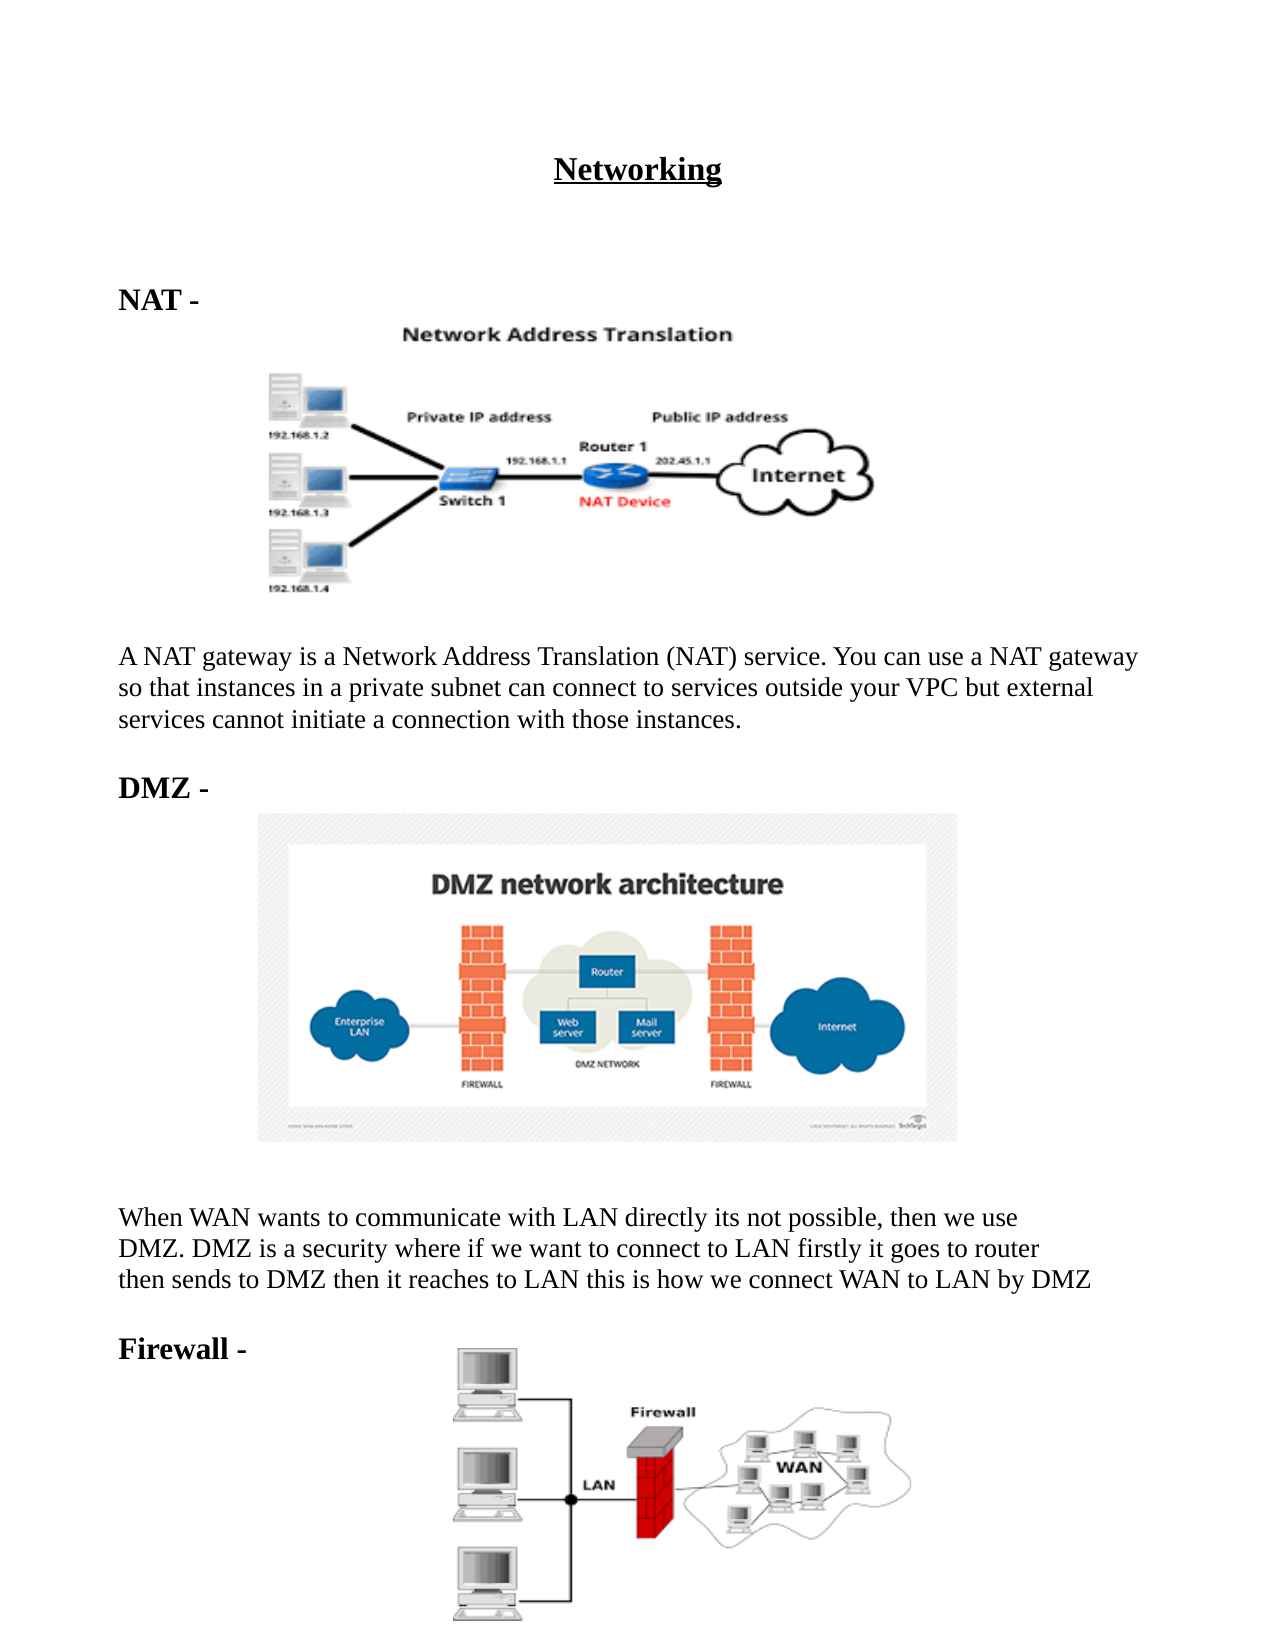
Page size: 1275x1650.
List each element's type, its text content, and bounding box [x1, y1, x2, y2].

text then sends to DMZ then it reaches to LAN this is how we connect WAN to LAN by DMZ [118, 1263, 1157, 1294]
text NAT - [118, 281, 1157, 317]
text Networking [118, 149, 1157, 188]
text Firewall - [118, 1330, 1157, 1366]
picture [257, 813, 958, 1142]
picture [453, 1348, 912, 1621]
text DMZ. DMZ is a security where if we want to connect to LAN firstly it goes to router [118, 1232, 1157, 1263]
text When WAN wants to communicate with LAN directly its not possible, then we use [118, 1201, 1157, 1232]
text DMZ - [118, 770, 1157, 806]
text A NAT gateway is a Network Address Translation (NAT) service. You can use a NAT gateway so that instances in a private subnet can connect to services outside your VPC but external services cannot initiate a connection with those instances. [118, 640, 1157, 734]
picture [268, 317, 876, 611]
